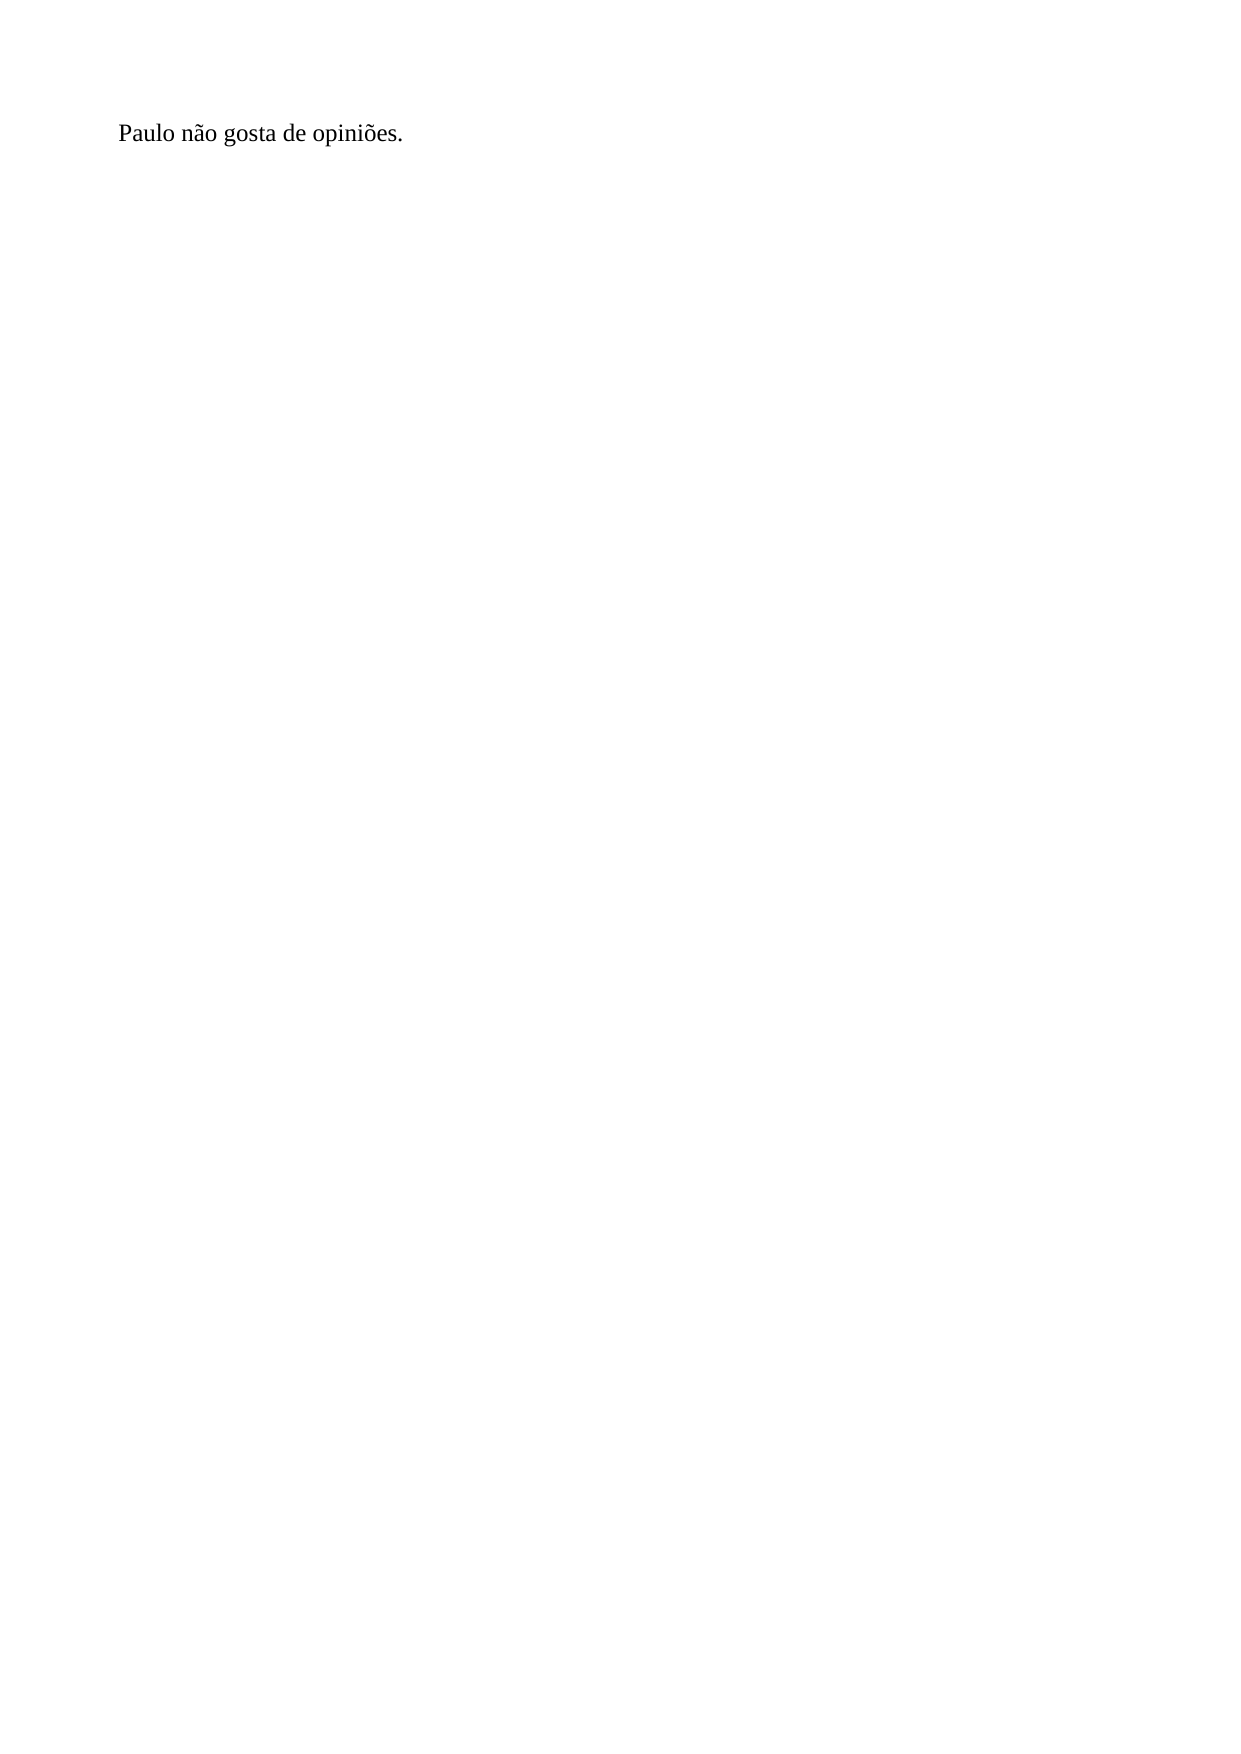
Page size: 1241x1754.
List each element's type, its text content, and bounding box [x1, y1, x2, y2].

text Paulo não gosta de opiniões. [118, 118, 1122, 147]
